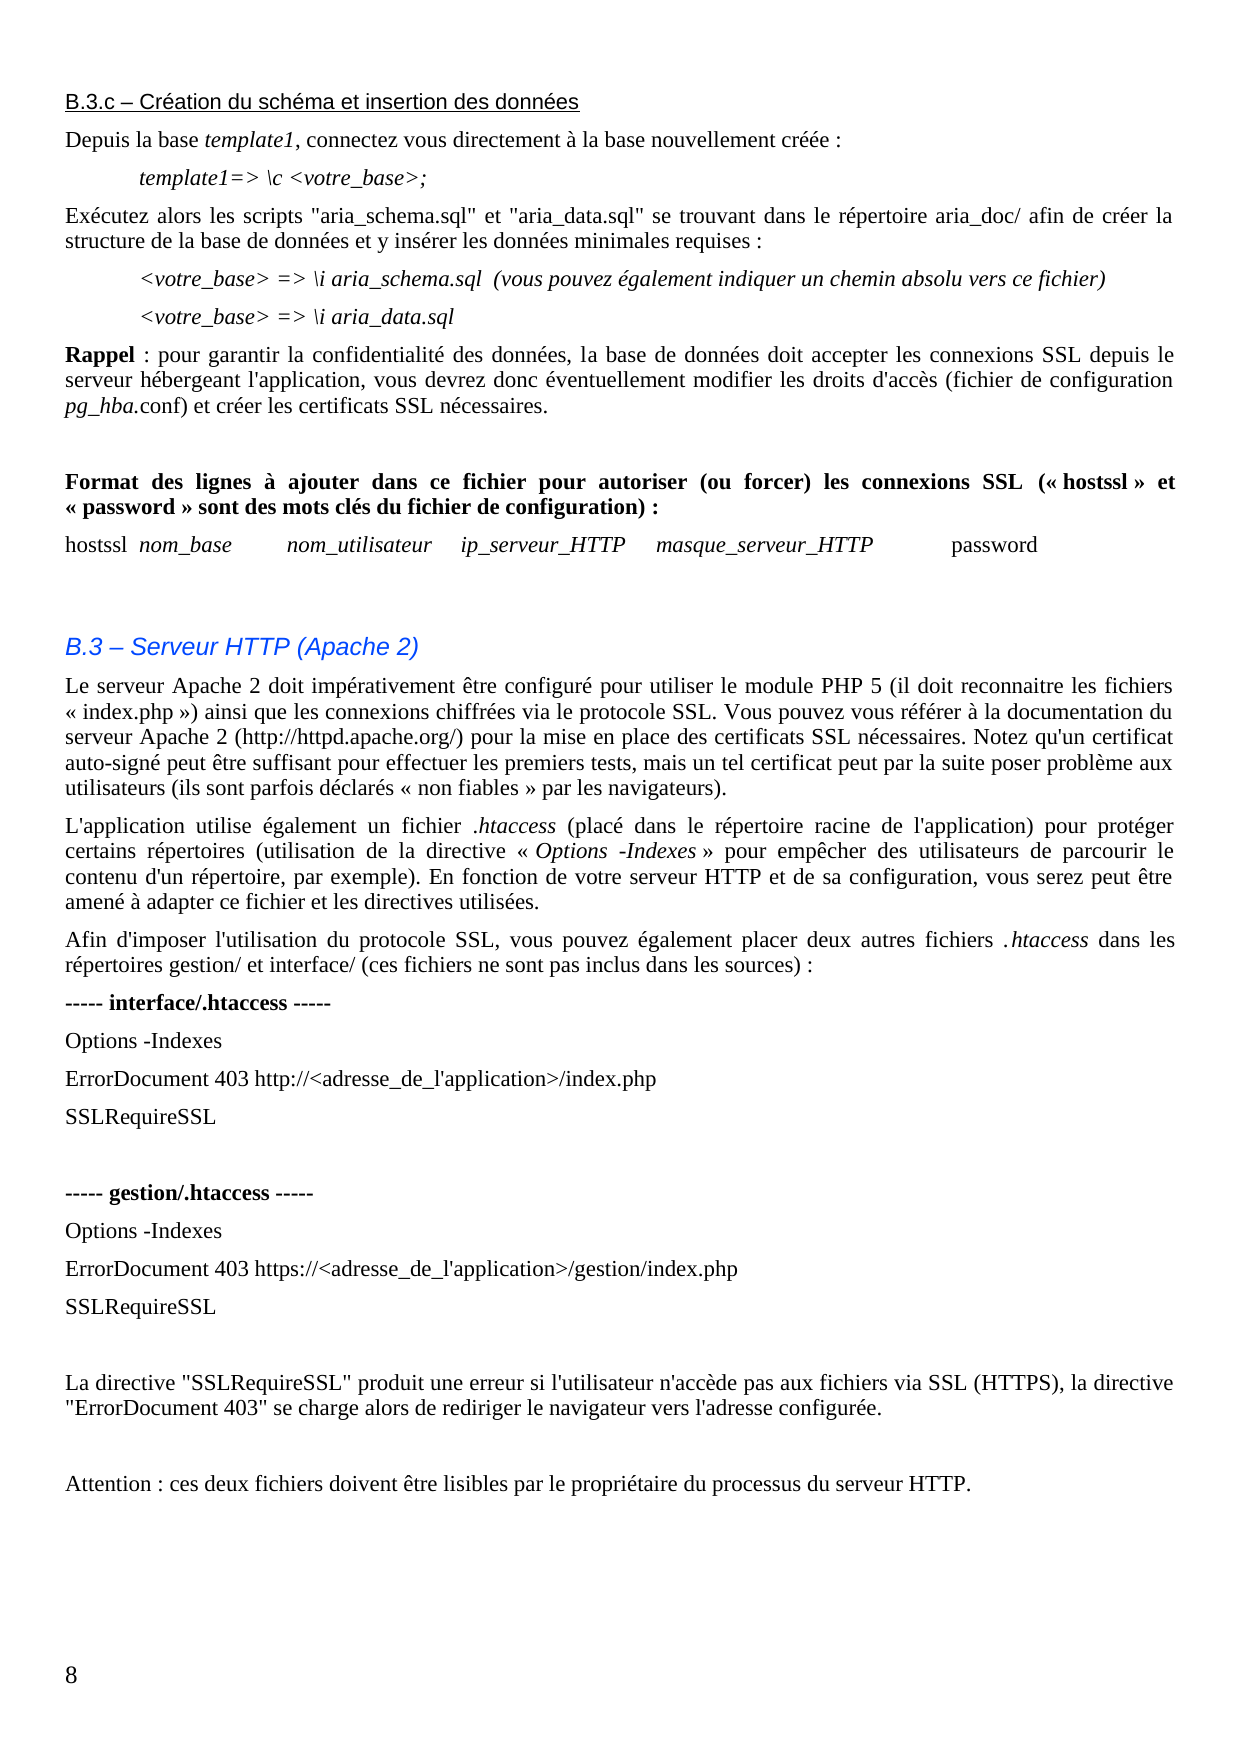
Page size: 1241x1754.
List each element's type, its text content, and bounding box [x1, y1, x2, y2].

text Format des lignes à ajouter dans ce fichier pour autoriser (ou forcer) les connexions SSL (« hostssl » et « password » sont des mots clés du fichier de configuration) : [65, 469, 1175, 519]
text Options -Indexes [65, 1218, 1175, 1243]
text Options -Indexes [65, 1028, 1175, 1054]
text Attention : ces deux fichiers doivent être lisibles par le propriétaire du processus du serveur HTTP. [65, 1471, 1175, 1496]
text ----- gestion/.htaccess ----- [65, 1180, 1175, 1205]
text hostssl nom_base nom_utilisateur ip_serveur_HTTP masque_serveur_HTTP password [65, 532, 1175, 557]
subtitle B.3.c – Création du schéma et insertion des données [65, 90, 1175, 114]
text La directive "SSLRequireSSL" produit une erreur si l'utilisateur n'accède pas aux fichiers via SSL (HTTPS), la directive "ErrorDocument 403" se charge alors de rediriger le navigateur vers l'adresse configurée. [65, 1369, 1175, 1420]
text Le serveur Apache 2 doit impérativement être configuré pour utiliser le module PHP 5 (il doit reconnaitre les fichiers « index.php ») ainsi que les connexions chiffrées via le protocole SSL. Vous pouvez vous référer à la documentation du serveur Apache 2 (http://httpd.apache.org/) pour la mise en place des certificats SSL nécessaires. Notez qu'un certificat auto-signé peut être suffisant pour effectuer les premiers tests, mais un tel certificat peut par la suite poser problème aux utilisateurs (ils sont parfois déclarés « non fiables » par les navigateurs). [65, 673, 1175, 800]
text Afin d'imposer l'utilisation du protocole SSL, vous pouvez également placer deux autres fichiers .htaccess dans les répertoires gestion/ et interface/ (ces fichiers ne sont pas inclus dans les sources) : [65, 927, 1175, 978]
text template1=> \c <votre_base>; [65, 165, 1175, 190]
subtitle B.3 – Serveur HTTP (Apache 2) [65, 633, 1175, 661]
text Exécutez alors les scripts "aria_schema.sql" et "aria_data.sql" se trouvant dans le répertoire aria_doc/ afin de créer la structure de la base de données et y insérer les données minimales requises : [65, 203, 1175, 254]
text <votre_base> => \i aria_data.sql [65, 304, 1175, 329]
text Rappel : pour garantir la confidentialité des données, la base de données doit accepter les connexions SSL depuis le serveur hébergeant l'application, vous devrez donc éventuellement modifier les droits d'accès (fichier de configuration pg_hba.conf) et créer les certificats SSL nécessaires. [65, 342, 1175, 418]
text ErrorDocument 403 https://<adresse_de_l'application>/gestion/index.php [65, 1256, 1175, 1281]
text ErrorDocument 403 http://<adresse_de_l'application>/index.php [65, 1066, 1175, 1092]
text <votre_base> => \i aria_schema.sql (vous pouvez également indiquer un chemin absolu vers ce fichier) [65, 266, 1175, 292]
text L'application utilise également un fichier .htaccess (placé dans le répertoire racine de l'application) pour protéger certains répertoires (utilisation de la directive « Options -Indexes » pour empêcher des utilisateurs de parcourir le contenu d'un répertoire, par exemple). En fonction de votre serveur HTTP et de sa configuration, vous serez peut être amené à adapter ce fichier et les directives utilisées. [65, 813, 1175, 914]
text ----- interface/.htaccess ----- [65, 990, 1175, 1016]
text Depuis la base template1, connectez vous directement à la base nouvellement créée : [65, 127, 1175, 152]
text SSLRequireSSL [65, 1294, 1175, 1319]
text SSLRequireSSL [65, 1104, 1175, 1129]
